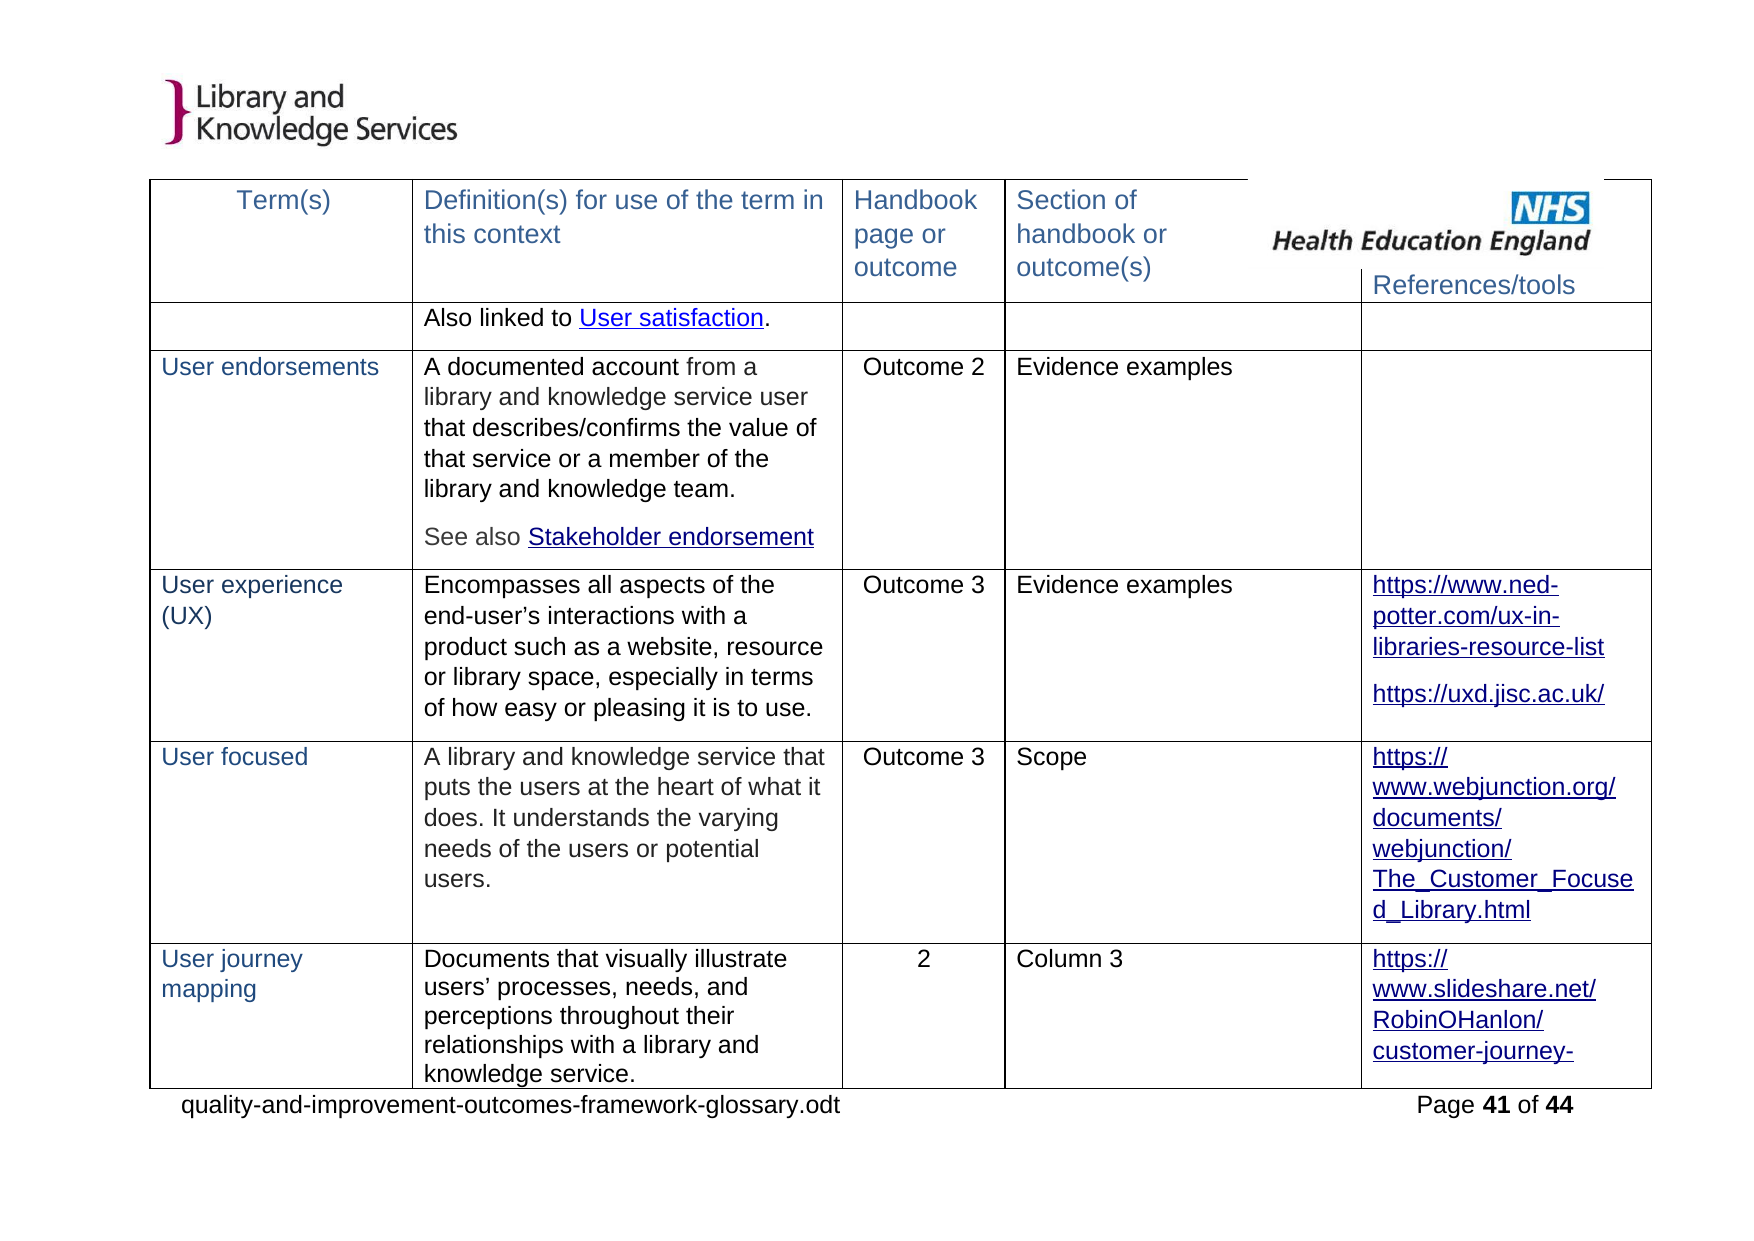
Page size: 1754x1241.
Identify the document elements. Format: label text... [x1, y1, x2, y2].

table_cell https://www.webjunction.org/documents/webjunction/The_Customer_Focused_Library.html [1362, 742, 1651, 943]
table_cell Outcome 2 [843, 351, 1004, 569]
table_cell Evidence examples [1006, 570, 1361, 741]
table_cell Documents that visually illustrate users’ processes, needs, and perceptions throughout their relationships with a library and knowledge service. [413, 944, 842, 1087]
table_cell Scope [1006, 742, 1361, 943]
table_cell https://www.slideshare.net/RobinOHanlon/customer-journey- [1362, 944, 1651, 1087]
table_cell [843, 303, 1004, 350]
table_cell [1006, 303, 1361, 350]
table_cell Column 3 [1006, 944, 1361, 1087]
table_cell Outcome 3 [843, 742, 1004, 943]
table_cell [151, 303, 412, 350]
table_cell https://www.ned-potter.com/ux-in-libraries-resource-list https://uxd.jisc.ac.uk/ [1362, 570, 1651, 741]
table_cell [1362, 303, 1651, 350]
table_cell User endorsements [151, 351, 412, 569]
table_cell 2 [843, 944, 1004, 1087]
table_cell Evidence examples [1006, 351, 1361, 569]
table_cell A library and knowledge service that puts the users at the heart of what it does. It understands the varying needs of the users or potential users. [413, 742, 842, 943]
table_cell [1362, 351, 1651, 569]
table_cell A documented account from a library and knowledge service user that describes/confirms the value of that service or a member of the library and knowledge team. See also Stakeholder endorsement [413, 351, 842, 569]
table_cell Outcome 3 [843, 570, 1004, 741]
table_header References/tools [1362, 180, 1651, 302]
table_cell User journey mapping [151, 944, 412, 1087]
table_header Handbook page or outcome [843, 180, 1004, 302]
table_header Definition(s) for use of the term in this context [413, 180, 842, 302]
table_header Section of handbook or outcome(s) [1006, 180, 1361, 302]
table_cell User experience (UX) [151, 570, 412, 741]
table_header Term(s) [151, 180, 412, 302]
table_cell User focused [151, 742, 412, 943]
table_cell Also linked to User satisfaction. [413, 303, 842, 350]
table_cell Encompasses all aspects of the end-user’s interactions with a product such as a website, resource or library space, especially in terms of how easy or pleasing it is to use. [413, 570, 842, 741]
